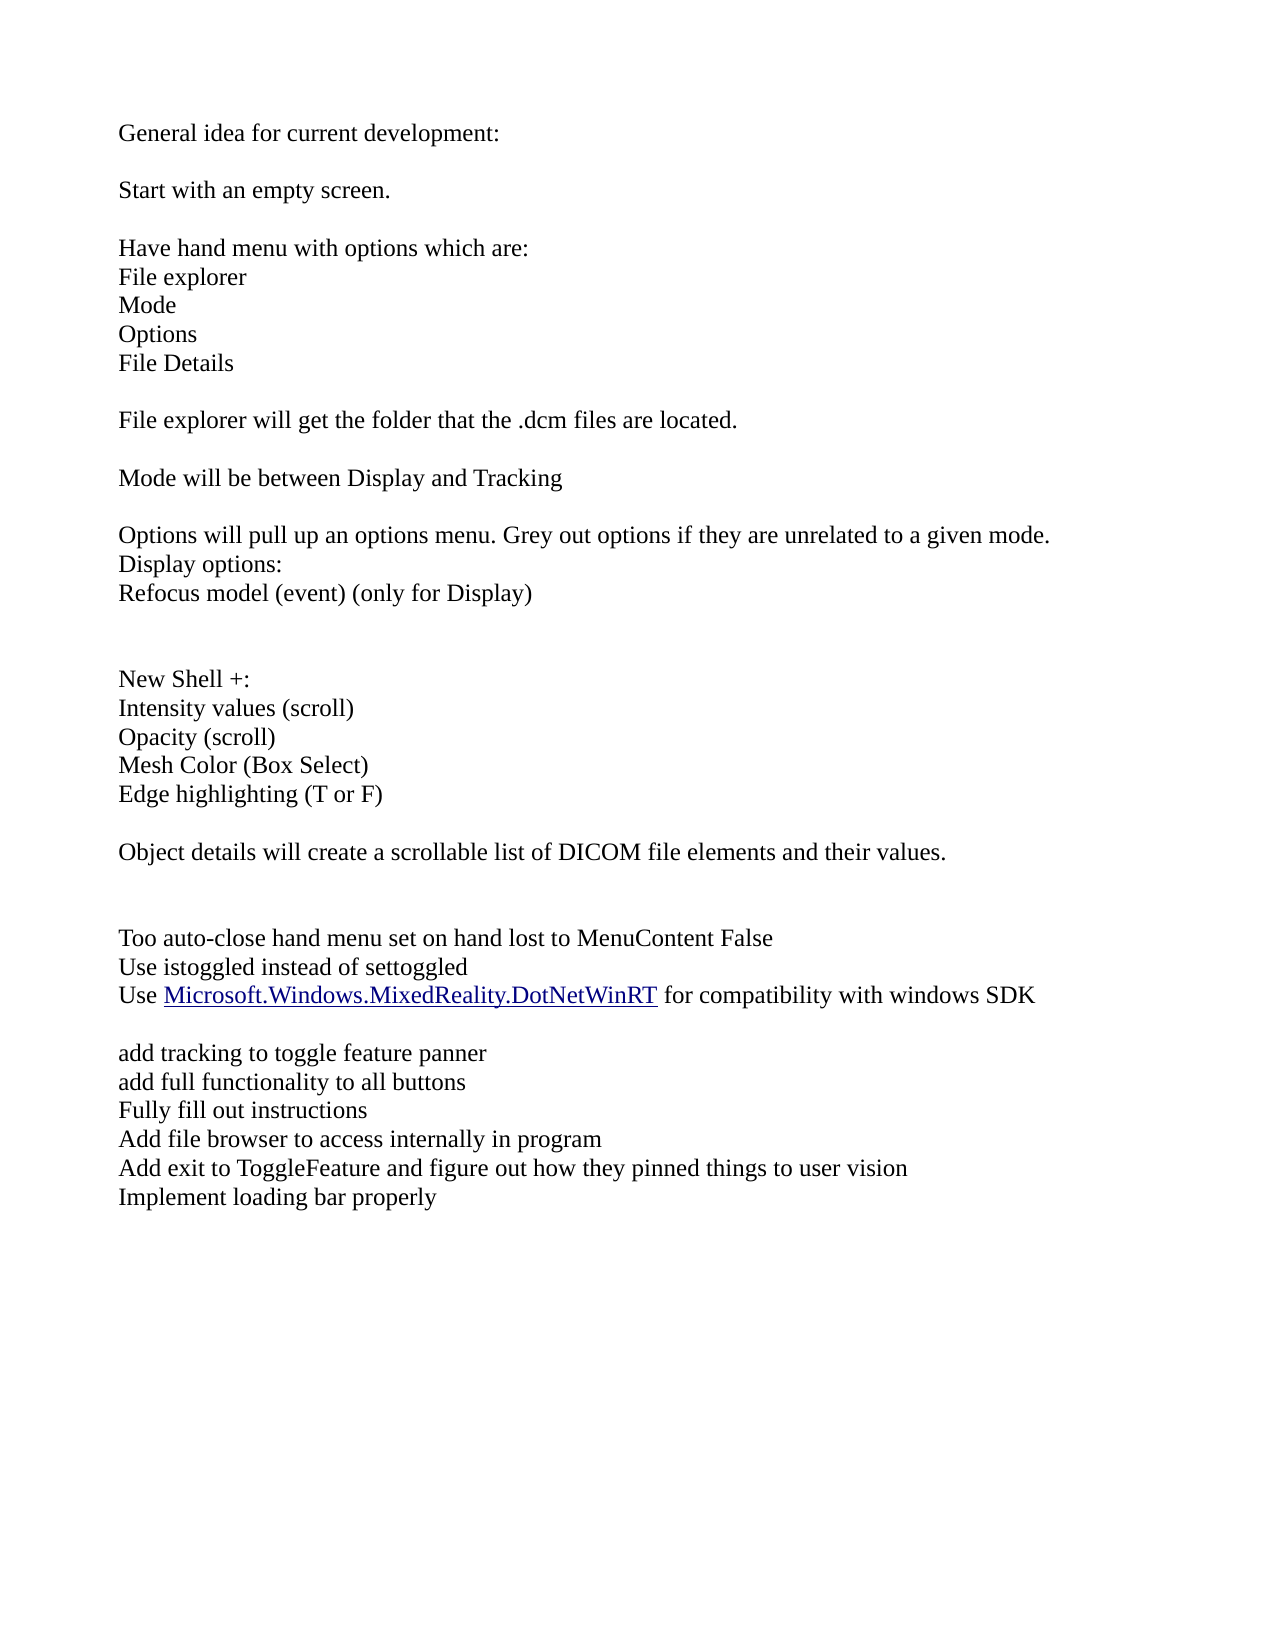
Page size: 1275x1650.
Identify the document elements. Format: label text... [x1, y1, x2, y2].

text Add exit to ToggleFeature and figure out how they pinned things to user vision [118, 1153, 1157, 1182]
text General idea for current development: [118, 118, 1157, 147]
text Opacity (scroll) [118, 722, 1157, 751]
text Mesh Color (Box Select) [118, 751, 1157, 779]
text Start with an empty screen. [118, 176, 1157, 204]
text Have hand menu with options which are: [118, 233, 1157, 262]
text Edge highlighting (T or F) [118, 779, 1157, 808]
text add tracking to toggle feature panner [118, 1038, 1157, 1067]
text Options [118, 319, 1157, 348]
text File explorer will get the folder that the .dcm files are located. [118, 406, 1157, 434]
text add full functionality to all buttons [118, 1067, 1157, 1096]
text Refocus model (event) (only for Display) [118, 578, 1157, 607]
text Display options: [118, 549, 1157, 578]
text Use Microsoft.Windows.MixedReality.DotNetWinRT for compatibility with windows SDK [118, 981, 1157, 1009]
text Mode will be between Display and Tracking [118, 463, 1157, 492]
text Use istoggled instead of settoggled [118, 952, 1157, 981]
text Implement loading bar properly [118, 1182, 1157, 1211]
text Intensity values (scroll) [118, 693, 1157, 722]
text Mode [118, 291, 1157, 319]
text File Details [118, 348, 1157, 377]
text File explorer [118, 262, 1157, 291]
text Object details will create a scrollable list of DICOM file elements and their values. [118, 837, 1157, 866]
text Options will pull up an options menu. Grey out options if they are unrelated to a given mode. [118, 521, 1157, 549]
text Too auto-close hand menu set on hand lost to MenuContent False [118, 923, 1157, 952]
text Fully fill out instructions [118, 1096, 1157, 1124]
text Add file browser to access internally in program [118, 1124, 1157, 1153]
text New Shell +: [118, 664, 1157, 693]
